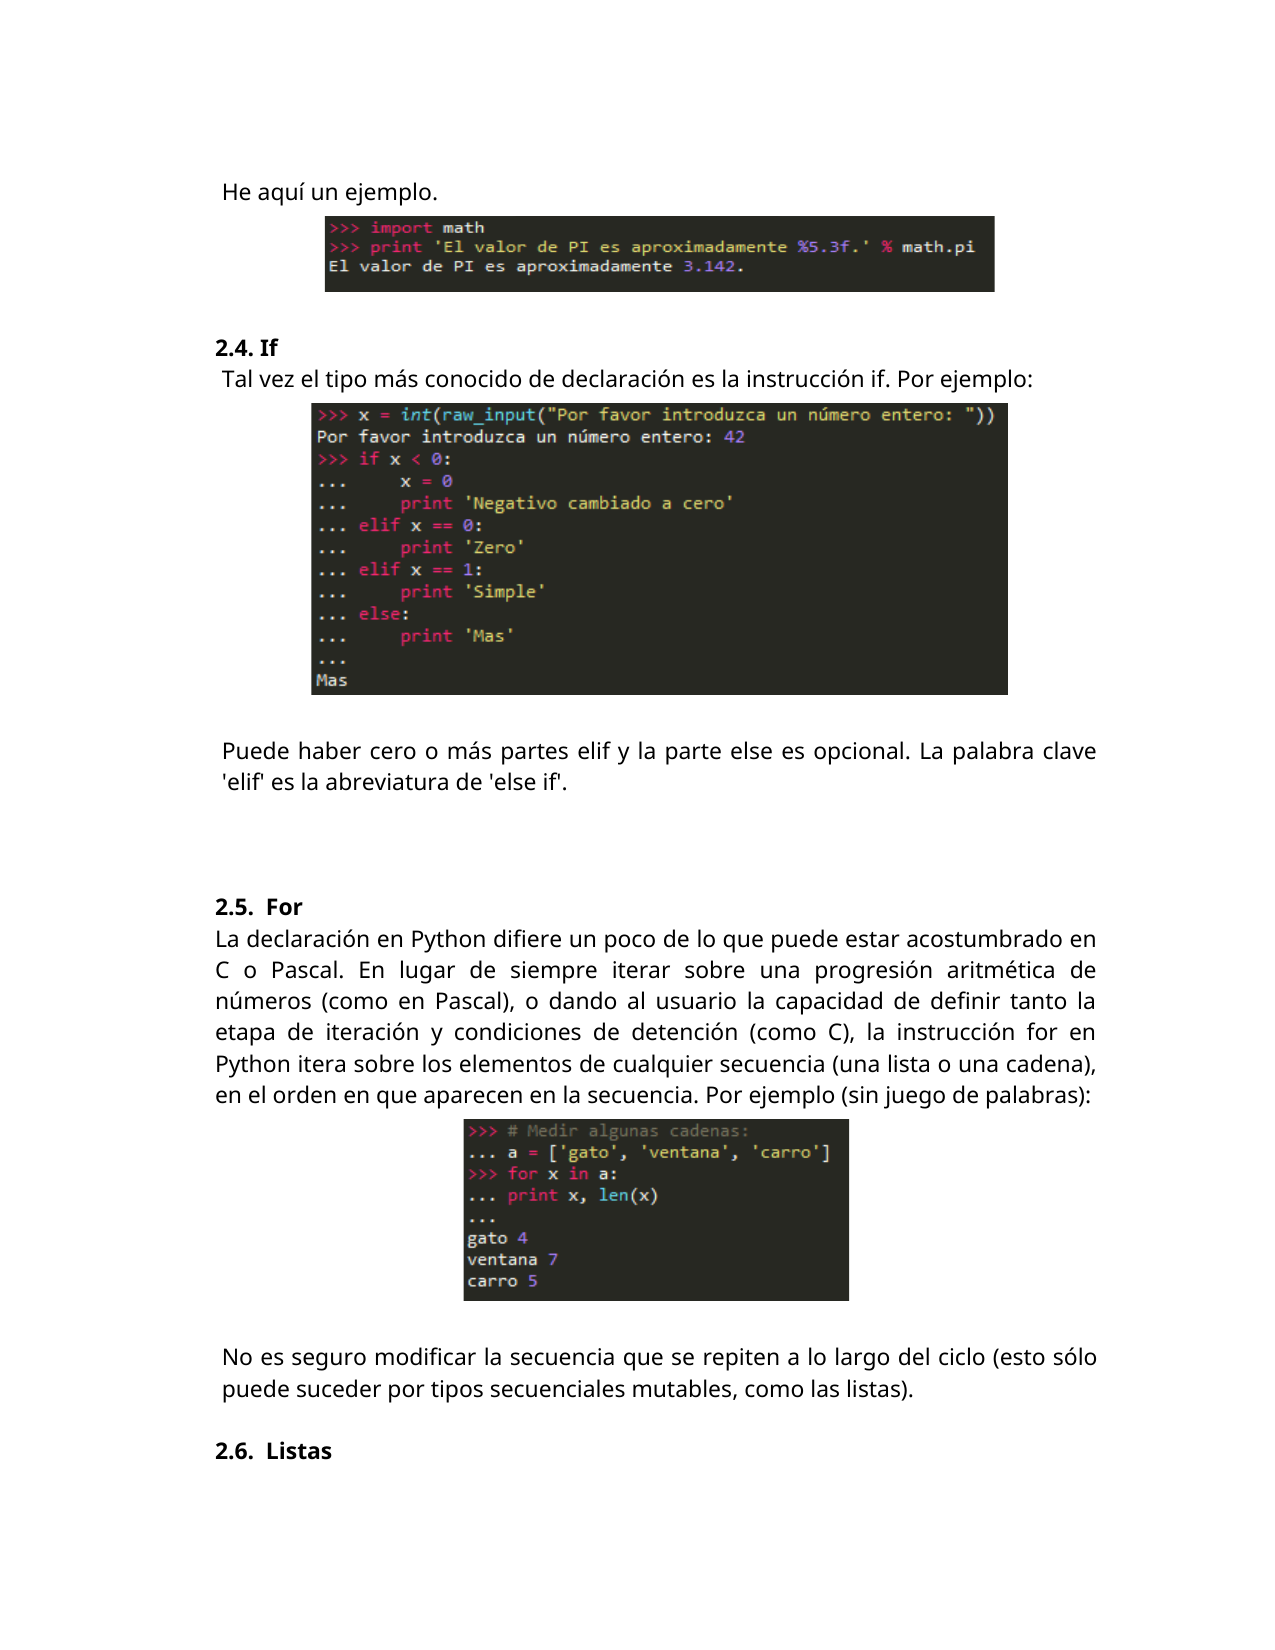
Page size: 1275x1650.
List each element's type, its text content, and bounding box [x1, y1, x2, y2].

picture [324, 216, 995, 292]
text No es seguro modificar la secuencia que se repiten a lo largo del ciclo (esto sólo puede suceder por tipos secuenciales mutables, como las listas). [222, 1341, 1098, 1404]
list Listas [215, 1435, 1098, 1466]
picture [311, 403, 1008, 695]
text Puede haber cero o más partes elif y la parte else es opcional. La palabra clave 'elif' es la abreviatura de 'else if'. [222, 735, 1098, 797]
list La declaración en Python difiere un poco de lo que puede estar acostumbrado en C o Pascal. En lugar de siempre iterar sobre una progresión aritmética de números (como en Pascal), o dando al usuario la capacidad de definir tanto la etapa de iteración y condiciones de detención (como C), la instrucción for en Python itera sobre los elementos de cualquier secuencia (una lista o una cadena), en el orden en que aparecen en la secuencia. Por ejemplo (sin juego de palabras): [215, 922, 1098, 1110]
list For [215, 891, 1098, 922]
text He aquí un ejemplo. [222, 176, 1098, 207]
picture [463, 1119, 850, 1301]
list If [215, 332, 1098, 363]
text Tal vez el tipo más conocido de declaración es la instrucción if. Por ejemplo: [222, 363, 1098, 394]
